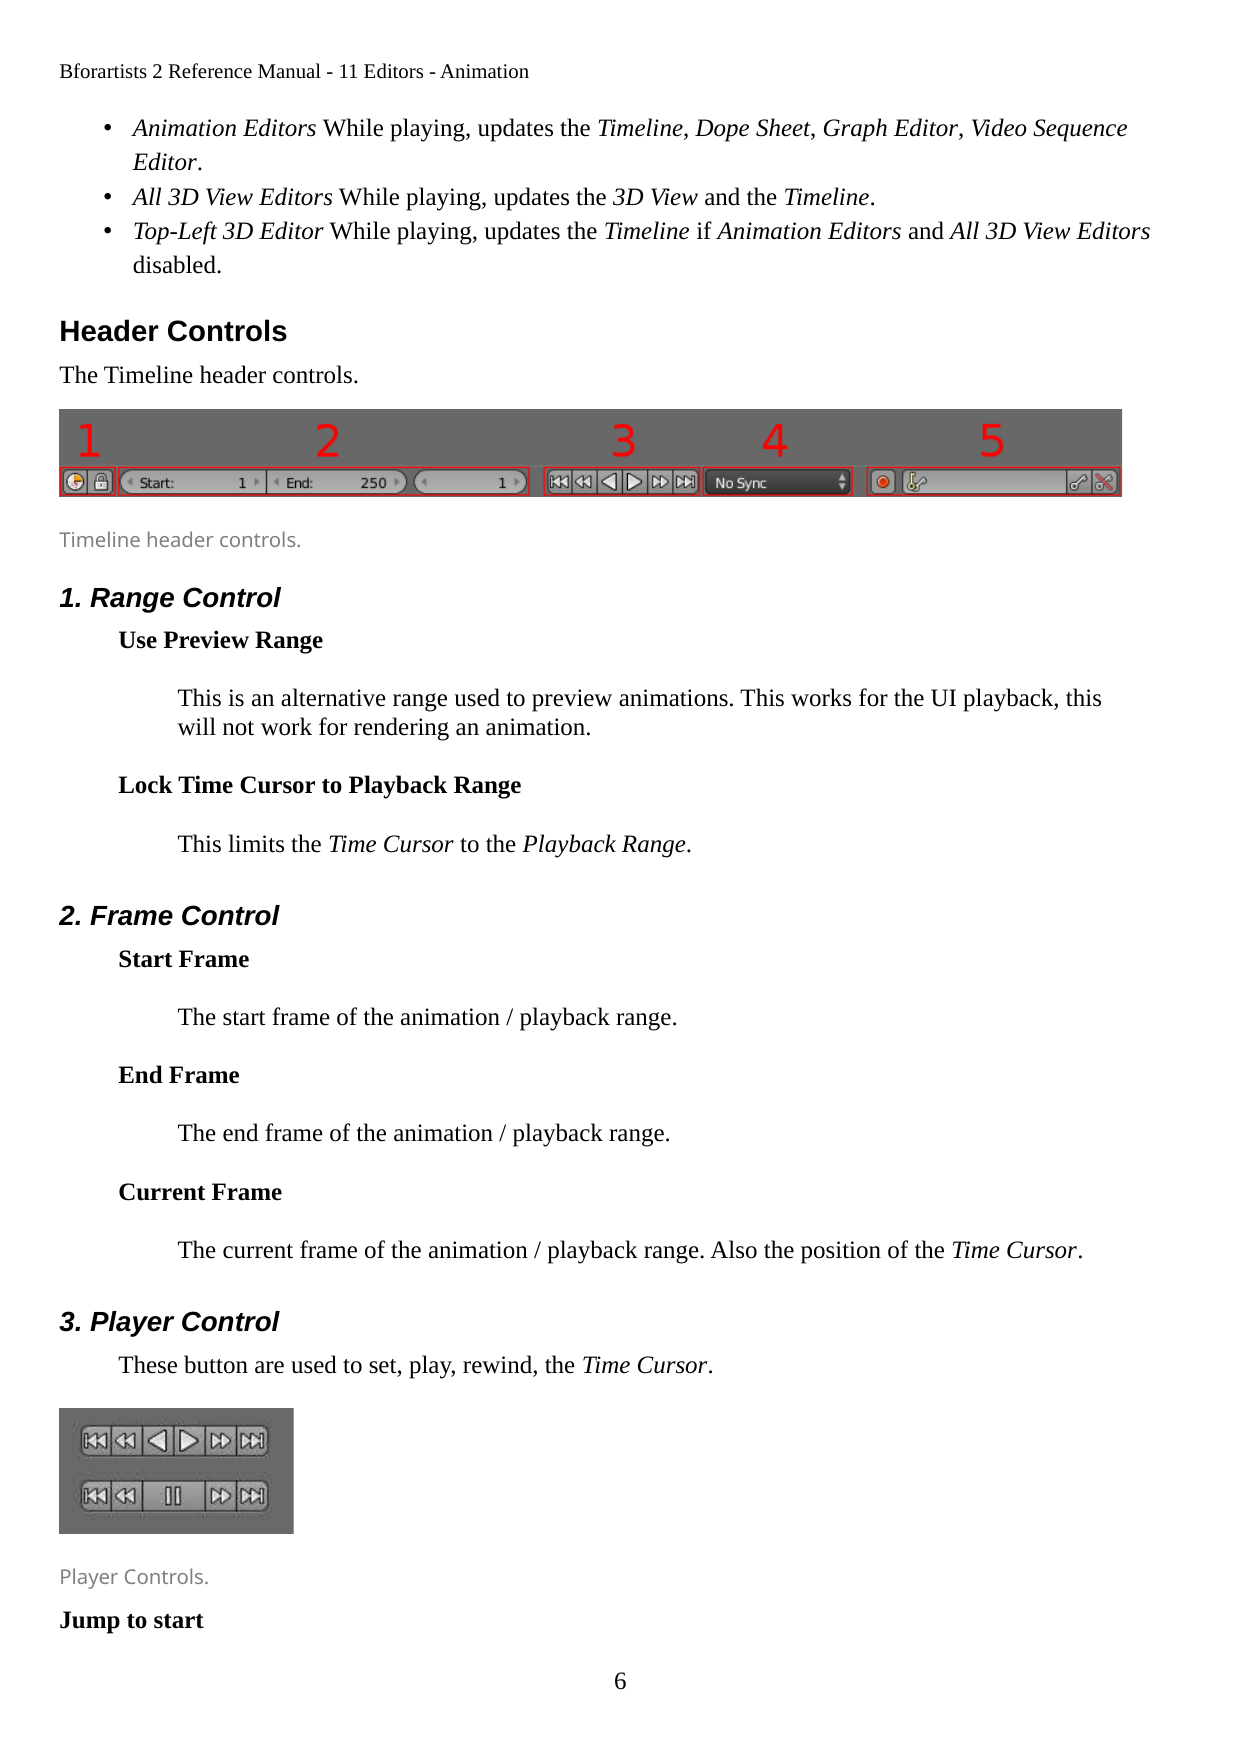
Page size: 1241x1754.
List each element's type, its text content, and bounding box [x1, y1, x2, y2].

list This is an alternative range used to preview animations. This works for the UI playback, this will not work for rendering an animation. [177, 683, 1122, 741]
list The start frame of the animation / playback range. [177, 1002, 1122, 1031]
subtitle Start Frame [118, 944, 1122, 973]
list Top-Left 3D Editor While playing, updates the Timeline if Animation Editors and All 3D View Editors disabled. [103, 216, 1181, 279]
list All 3D View Editors While playing, updates the 3D View and the Timeline. [103, 182, 1181, 210]
subtitle 3. Player Control [59, 1306, 1181, 1338]
subtitle End Frame [118, 1060, 1122, 1089]
text Timeline header controls. [59, 523, 1181, 554]
list Animation Editors While playing, updates the Timeline, Dope Sheet, Graph Editor, Video Sequence Editor. [103, 113, 1181, 176]
subtitle Jump to start [59, 1605, 1181, 1634]
picture [59, 1408, 294, 1534]
list The current frame of the animation / playback range. Also the position of the Time Cursor. [177, 1235, 1122, 1264]
text The Timeline header controls. [59, 360, 1181, 389]
text Player Controls. [59, 1559, 1181, 1591]
picture [59, 409, 1123, 497]
list This limits the Time Cursor to the Playback Range. [177, 829, 1122, 857]
subtitle Header Controls [59, 314, 1181, 348]
subtitle Current Frame [118, 1177, 1122, 1206]
subtitle Use Preview Range [118, 625, 1122, 654]
text These button are used to set, play, rewind, the Time Cursor. [118, 1350, 1122, 1379]
subtitle 2. Frame Control [59, 899, 1181, 931]
subtitle 1. Range Control [59, 581, 1181, 613]
list The end frame of the animation / playback range. [177, 1118, 1122, 1147]
subtitle Lock Time Cursor to Playback Range [118, 771, 1122, 799]
